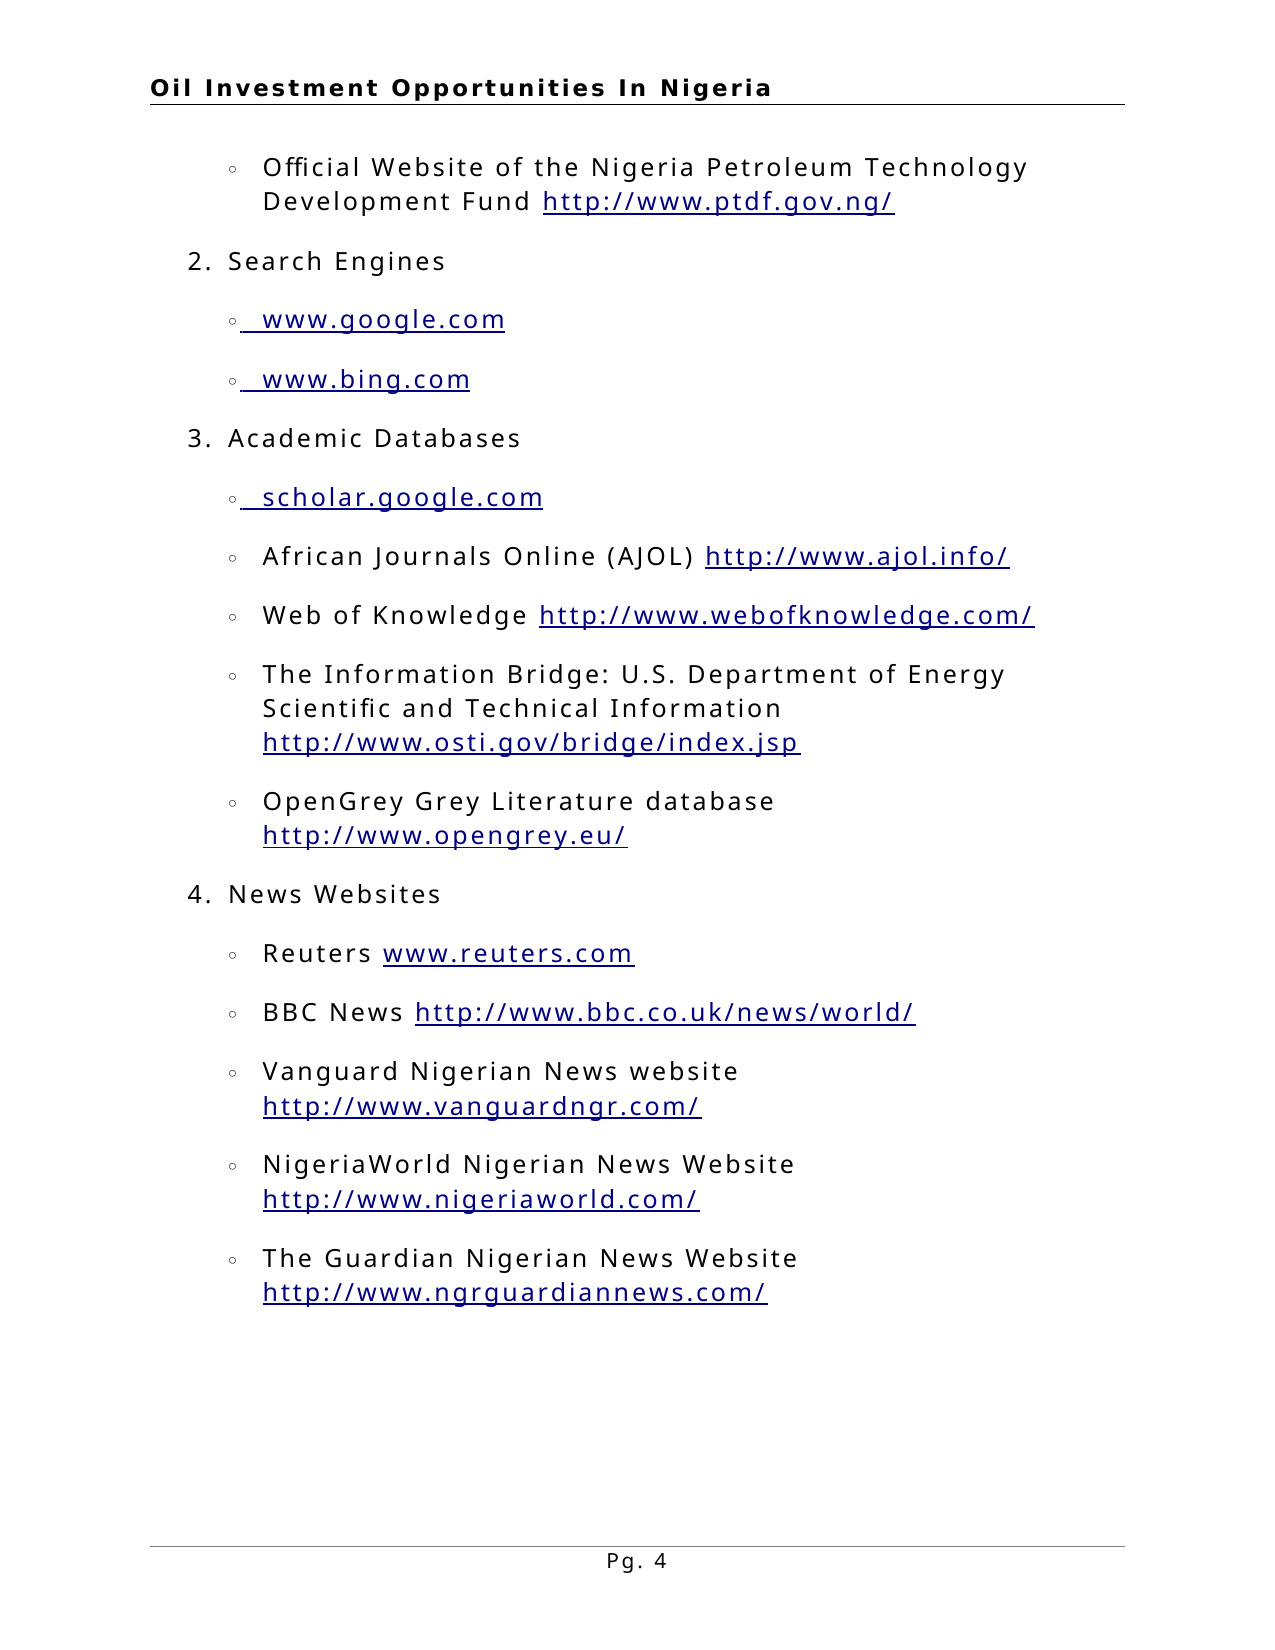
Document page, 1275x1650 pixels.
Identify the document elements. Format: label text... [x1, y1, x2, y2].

list Search Engines [187, 243, 1125, 277]
list Vanguard Nigerian News website http://www.vanguardngr.com/ [225, 1054, 1125, 1122]
list African Journals Online (AJOL) http://www.ajol.info/ [225, 538, 1125, 572]
list Academic Databases [187, 420, 1125, 454]
list www.google.com [225, 302, 1125, 336]
list scholar.google.com [225, 479, 1125, 513]
list News Websites [187, 877, 1125, 911]
list OpenGrey Grey Literature database http://www.opengrey.eu/ [225, 784, 1125, 852]
list Official Website of the Nigeria Petroleum Technology Development Fund http://www.ptdf.gov.ng/ [225, 150, 1125, 218]
list The Information Bridge: U.S. Department of Energy Scientific and Technical Information http://www.osti.gov/bridge/index.jsp [225, 657, 1125, 759]
list Web of Knowledge http://www.webofknowledge.com/ [225, 597, 1125, 632]
list The Guardian Nigerian News Website http://www.ngrguardiannews.com/ [225, 1240, 1125, 1308]
list BBC News http://www.bbc.co.uk/news/world/ [225, 995, 1125, 1029]
list www.bing.com [225, 361, 1125, 395]
list Reuters www.reuters.com [225, 936, 1125, 970]
list NigeriaWorld Nigerian News Website http://www.nigeriaworld.com/ [225, 1147, 1125, 1215]
